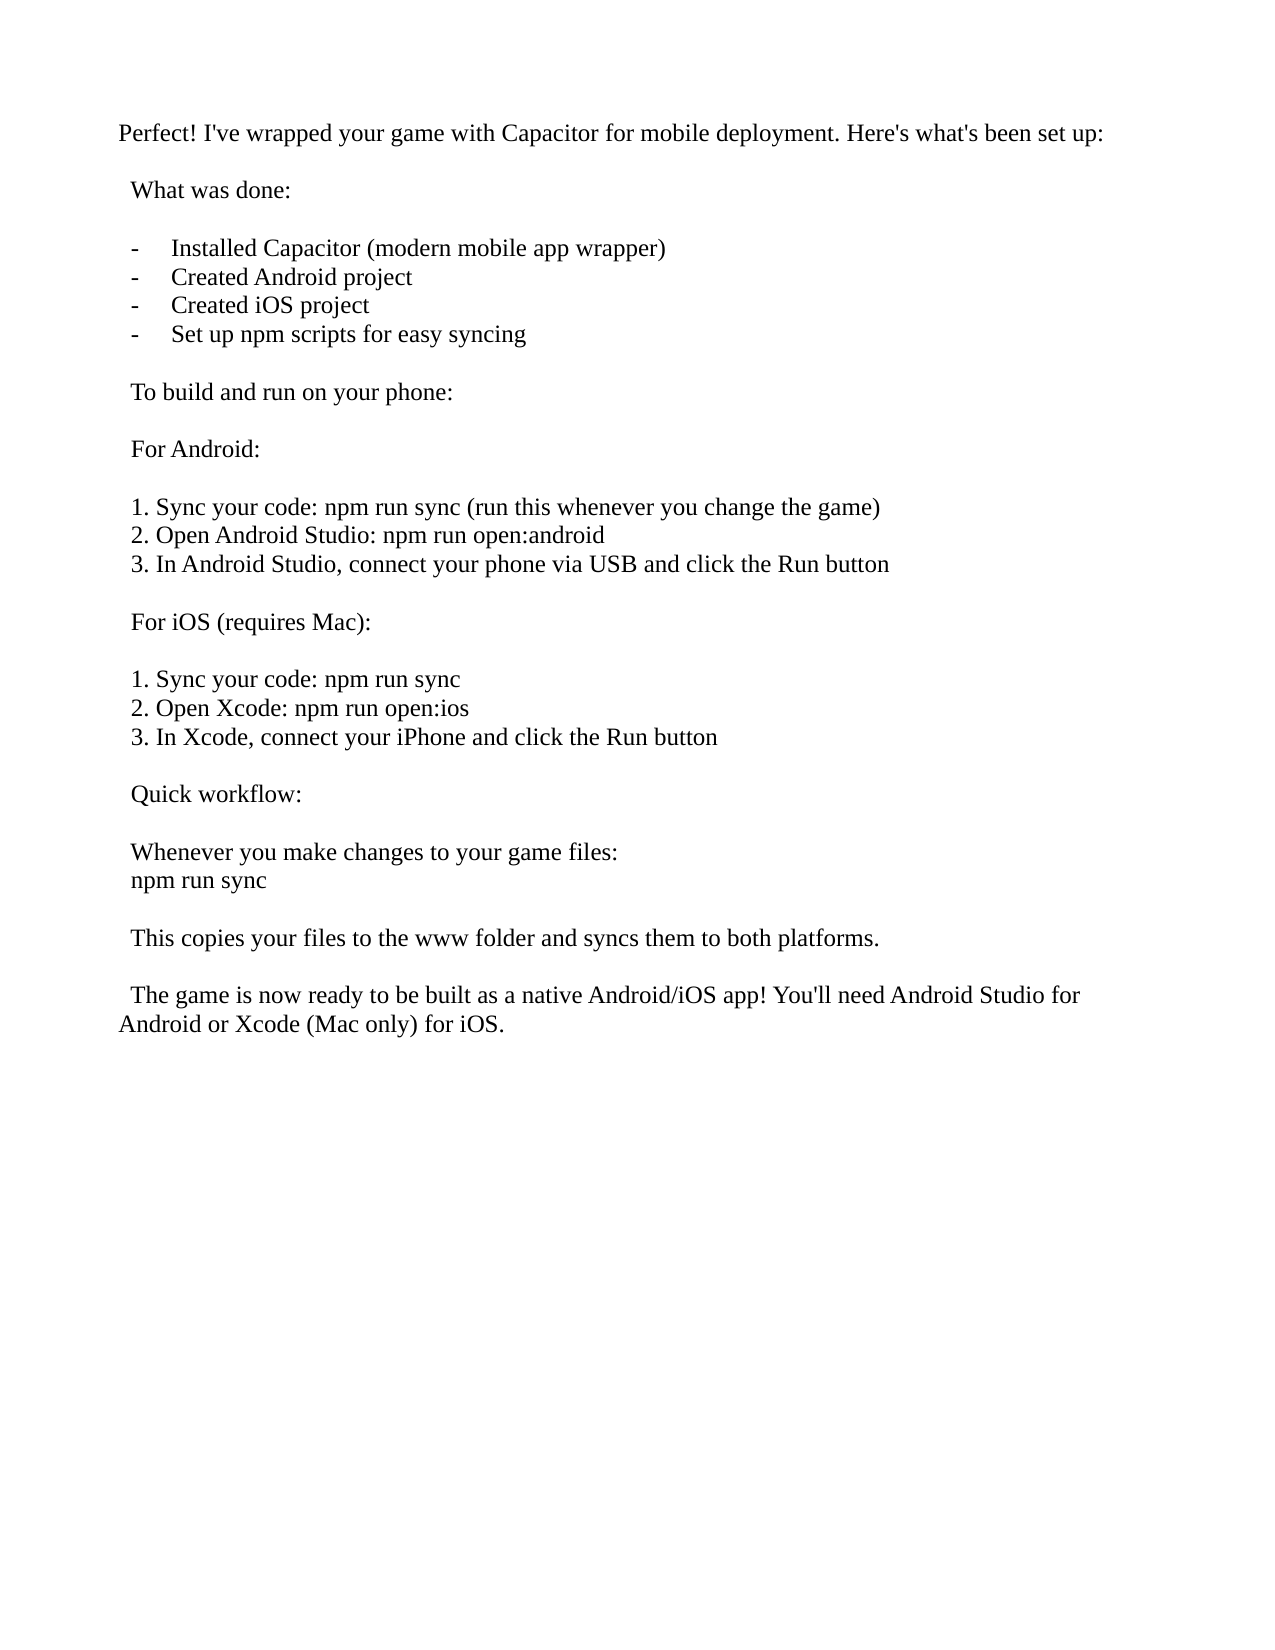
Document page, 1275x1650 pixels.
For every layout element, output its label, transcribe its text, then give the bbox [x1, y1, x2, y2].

text For Android: [118, 434, 1157, 463]
text 3. In Android Studio, connect your phone via USB and click the Run button [118, 549, 1157, 578]
text This copies your files to the www folder and syncs them to both platforms. [118, 923, 1157, 952]
text 1. Sync your code: npm run sync [118, 664, 1157, 693]
text 1. Sync your code: npm run sync (run this whenever you change the game) [118, 492, 1157, 521]
text 3. In Xcode, connect your iPhone and click the Run button [118, 722, 1157, 751]
text Quick workflow: [118, 779, 1157, 808]
text The game is now ready to be built as a native Android/iOS app! You'll need Android Studio for Android or Xcode (Mac only) for iOS. [118, 981, 1157, 1038]
text Whenever you make changes to your game files: [118, 837, 1157, 866]
text - ✅ Set up npm scripts for easy syncing [118, 319, 1157, 348]
text npm run sync [118, 866, 1157, 894]
text - ✅ Created iOS project [118, 291, 1157, 319]
text What was done: [118, 176, 1157, 204]
text 2. Open Android Studio: npm run open:android [118, 521, 1157, 549]
text Perfect! I've wrapped your game with Capacitor for mobile deployment. Here's what's been set up: [118, 118, 1157, 147]
text 2. Open Xcode: npm run open:ios [118, 693, 1157, 722]
text - ✅ Created Android project [118, 262, 1157, 291]
text To build and run on your phone: [118, 377, 1157, 406]
text - ✅ Installed Capacitor (modern mobile app wrapper) [118, 233, 1157, 262]
text For iOS (requires Mac): [118, 607, 1157, 636]
